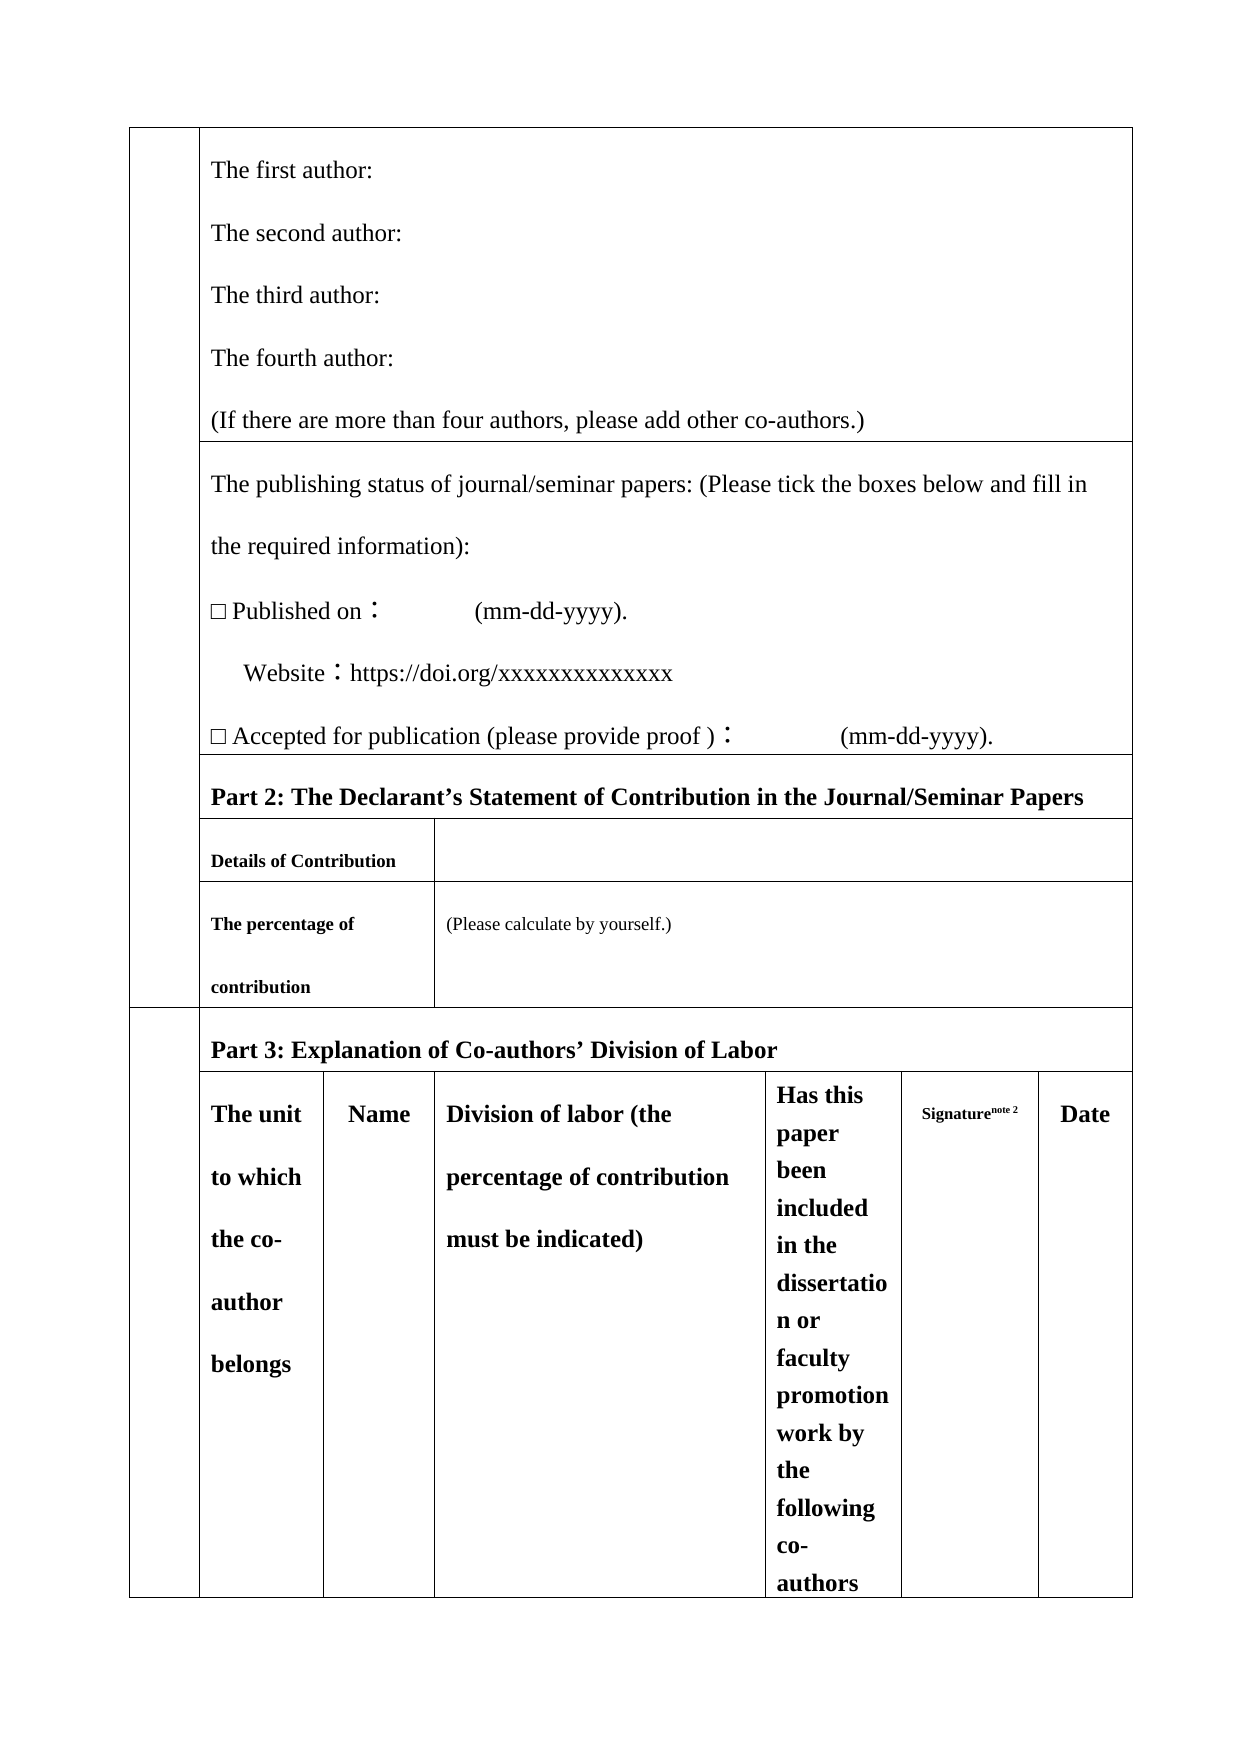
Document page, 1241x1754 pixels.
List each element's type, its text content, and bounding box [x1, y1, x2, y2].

table_cell The unit to which the co-author belongs [200, 1072, 323, 1597]
table_cell Part 3: Explanation of Co-authors’ Division of Labor [200, 1008, 1132, 1071]
table_cell Details of Contribution [200, 819, 434, 881]
table_cell Part 2: The Declarant’s Statement of Contribution in the Journal/Seminar Papers [200, 755, 1132, 818]
table_cell The percentage of contribution [200, 882, 434, 1007]
table_cell The first author: The second author: The third author: The fourth author: (If there are more than four authors, please add other co-authors.) [200, 128, 1132, 441]
table_cell Has this paper been included in the dissertation or faculty promotion work by the following co-authors [766, 1072, 901, 1597]
table_cell (Please calculate by yourself.) [435, 882, 1132, 1007]
table_cell [130, 128, 199, 1007]
table_cell [130, 1008, 199, 1597]
table_cell Division of labor (the percentage of contribution must be indicated) [435, 1072, 765, 1597]
table_cell Name [324, 1072, 434, 1597]
table_cell The publishing status of journal/seminar papers: (Please tick the boxes below and fill in the required information): □ Published on： (mm-dd-yyyy). Website：https://doi.org/xxxxxxxxxxxxxx □ Accepted for publication (please provide proof )： (mm-dd-yyyy). [200, 442, 1132, 754]
table_cell Signaturenote 2 [902, 1072, 1038, 1597]
table_cell [435, 819, 1132, 881]
table_cell Date [1039, 1072, 1132, 1597]
